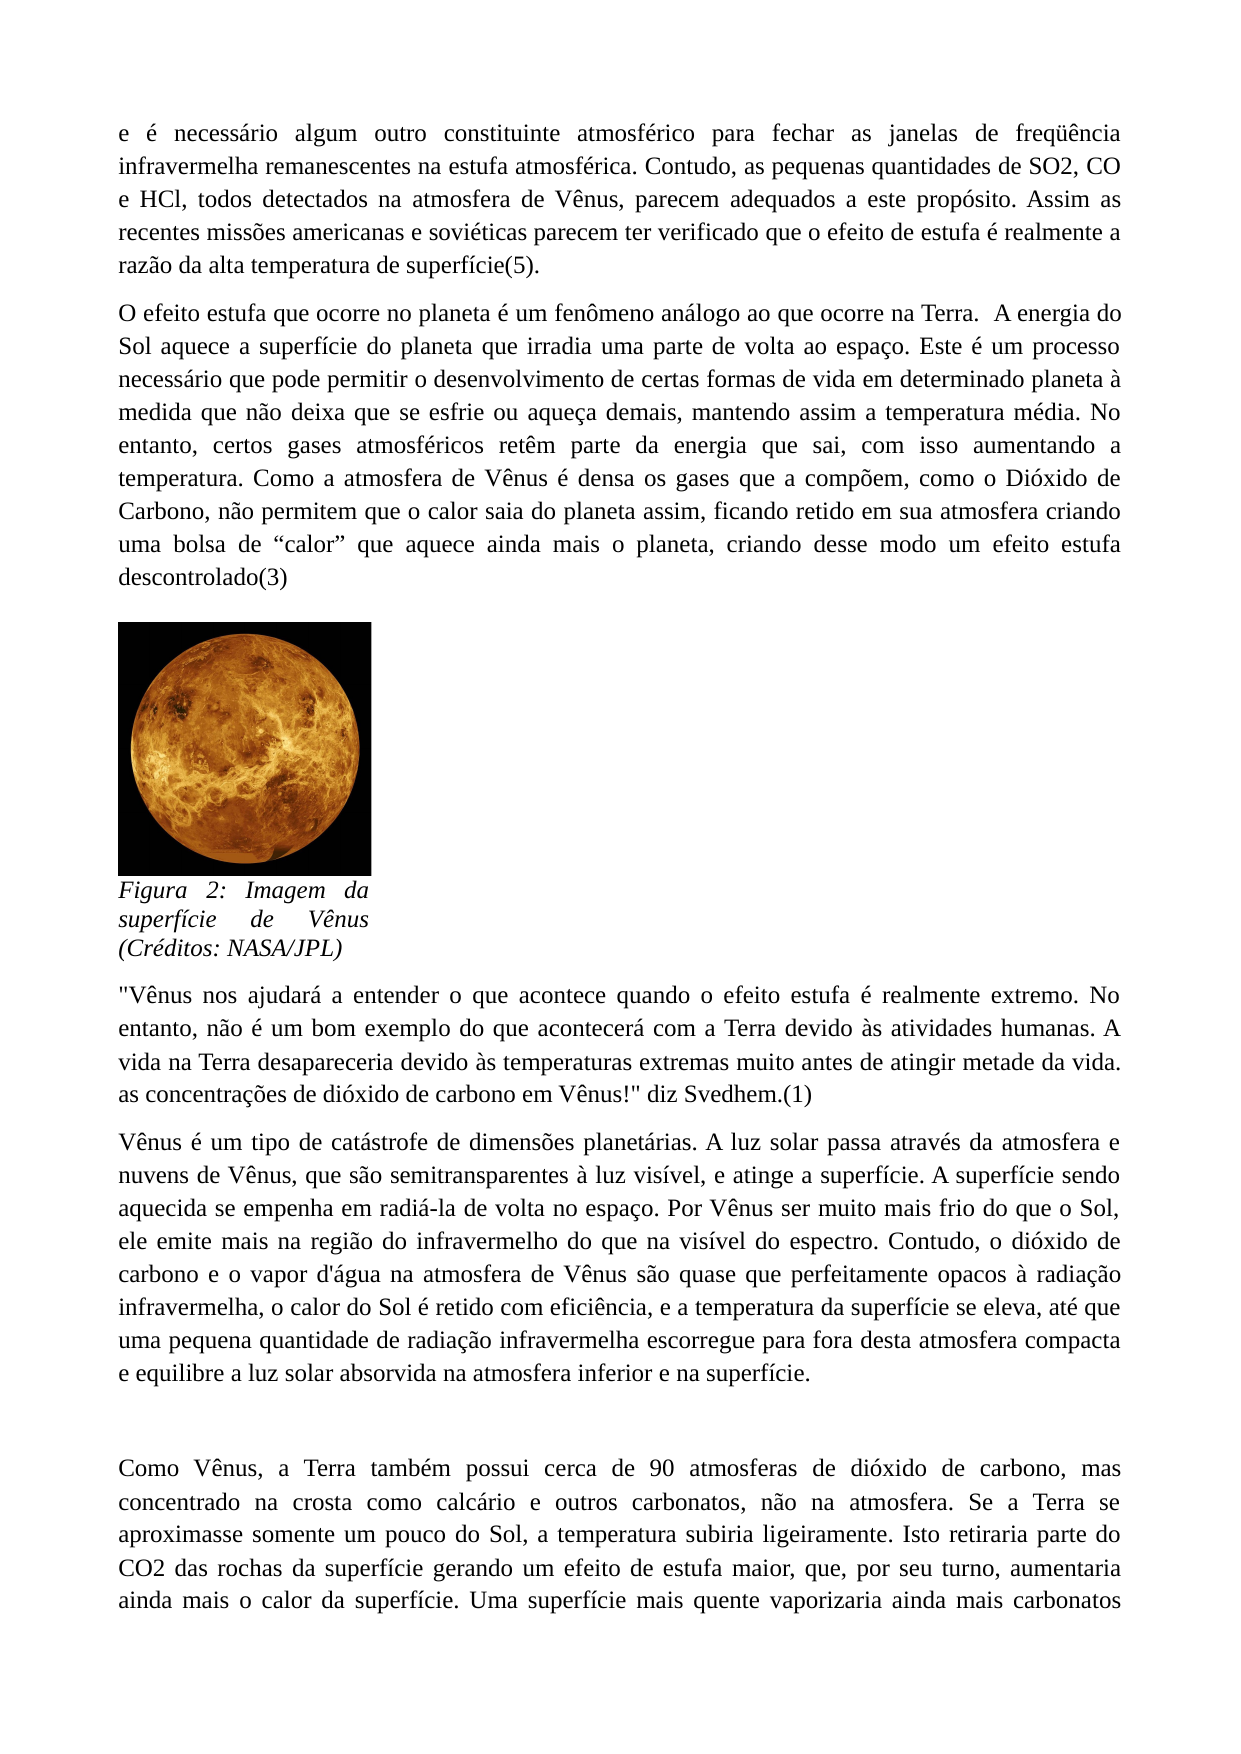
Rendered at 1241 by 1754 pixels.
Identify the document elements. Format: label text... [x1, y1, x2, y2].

text e é necessário algum outro constituinte atmosférico para fechar as janelas de freqüência infravermelha remanescentes na estufa atmosférica. Contudo, as pequenas quantidades de SO2, CO e HCl, todos detectados na atmosfera de Vênus, parecem adequados a este propósito. Assim as recentes missões americanas e soviéticas parecem ter verificado que o efeito de estufa é realmente a razão da alta temperatura de superfície(5). [118, 118, 1122, 279]
picture [118, 622, 372, 876]
text O efeito estufa que ocorre no planeta é um fenômeno análogo ao que ocorre na Terra. A energia do Sol aquece a superfície do planeta que irradia uma parte de volta ao espaço. Este é um processo necessário que pode permitir o desenvolvimento de certas formas de vida em determinado planeta à medida que não deixa que se esfrie ou aqueça demais, mantendo assim a temperatura média. No entanto, certos gases atmosféricos retêm parte da energia que sai, com isso aumentando a temperatura. Como a atmosfera de Vênus é densa os gases que a compõem, como o Dióxido de Carbono, não permitem que o calor saia do planeta assim, ficando retido em sua atmosfera criando uma bolsa de “calor” que aquece ainda mais o planeta, criando desse modo um efeito estufa descontrolado(3) [118, 298, 1122, 591]
text Como Vênus, a Terra também possui cerca de 90 atmosferas de dióxido de carbono, mas concentrado na crosta como calcário e outros carbonatos, não na atmosfera. Se a Terra se aproximasse somente um pouco do Sol, a temperatura subiria ligeiramente. Isto retiraria parte do CO2 das rochas da superfície gerando um efeito de estufa maior, que, por seu turno, aumentaria ainda mais o calor da superfície. Uma superfície mais quente vaporizaria ainda mais carbonatos [118, 1453, 1122, 1614]
text Figura 2: Imagem da superfície de Vênus (Créditos: NASA/JPL) [118, 876, 371, 962]
text "Vênus nos ajudará a entender o que acontece quando o efeito estufa é realmente extremo. No entanto, não é um bom exemplo do que acontecerá com a Terra devido às atividades humanas. A vida na Terra desapareceria devido às temperaturas extremas muito antes de atingir metade da vida. as concentrações de dióxido de carbono em Vênus!" diz Svedhem.(1) [118, 981, 1122, 1108]
text Vênus é um tipo de catástrofe de dimensões planetárias. A luz solar passa através da atmosfera e nuvens de Vênus, que são semitransparentes à luz visível, e atinge a superfície. A superfície sendo aquecida se empenha em radiá-la de volta no espaço. Por Vênus ser muito mais frio do que o Sol, ele emite mais na região do infravermelho do que na visível do espectro. Contudo, o dióxido de carbono e o vapor d'água na atmosfera de Vênus são quase que perfeitamente opacos à radiação infravermelha, o calor do Sol é retido com eficiência, e a temperatura da superfície se eleva, até que uma pequena quantidade de radiação infravermelha escorregue para fora desta atmosfera compacta e equilibre a luz solar absorvida na atmosfera inferior e na superfície. [118, 1127, 1122, 1387]
